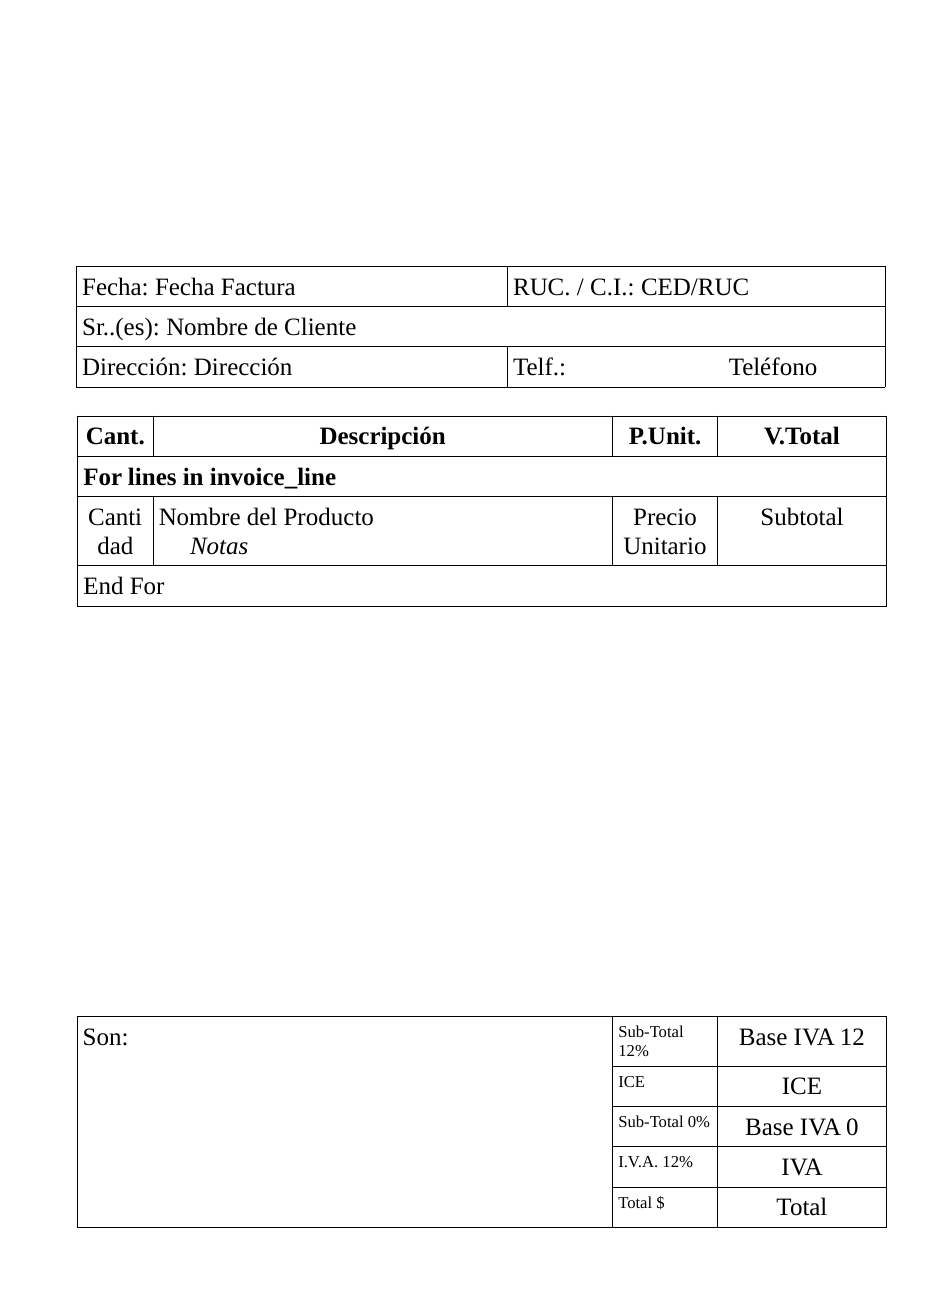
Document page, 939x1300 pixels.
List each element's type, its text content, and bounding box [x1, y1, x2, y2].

table_header Fecha: Fecha Factura [77, 267, 507, 306]
table_cell Sr..(es): Nombre de Cliente [77, 307, 885, 346]
table_header Cant. [78, 417, 153, 456]
table_header Descripción [154, 417, 612, 456]
table_cell Dirección: Dirección [77, 347, 507, 387]
table_header RUC. / C.I.: CED/RUC [508, 267, 885, 306]
table_cell Nombre del Producto Notas [154, 497, 612, 565]
table_cell Cantidad [78, 497, 153, 565]
table_header P.Unit. [613, 417, 717, 456]
table_cell End For [78, 566, 886, 606]
table_cell Telf.: Teléfono [508, 347, 885, 387]
table_header V.Total [718, 417, 886, 456]
table_cell Subtotal [718, 497, 886, 565]
table_cell For lines in invoice_line [78, 457, 886, 496]
table_cell Precio Unitario [613, 497, 717, 565]
